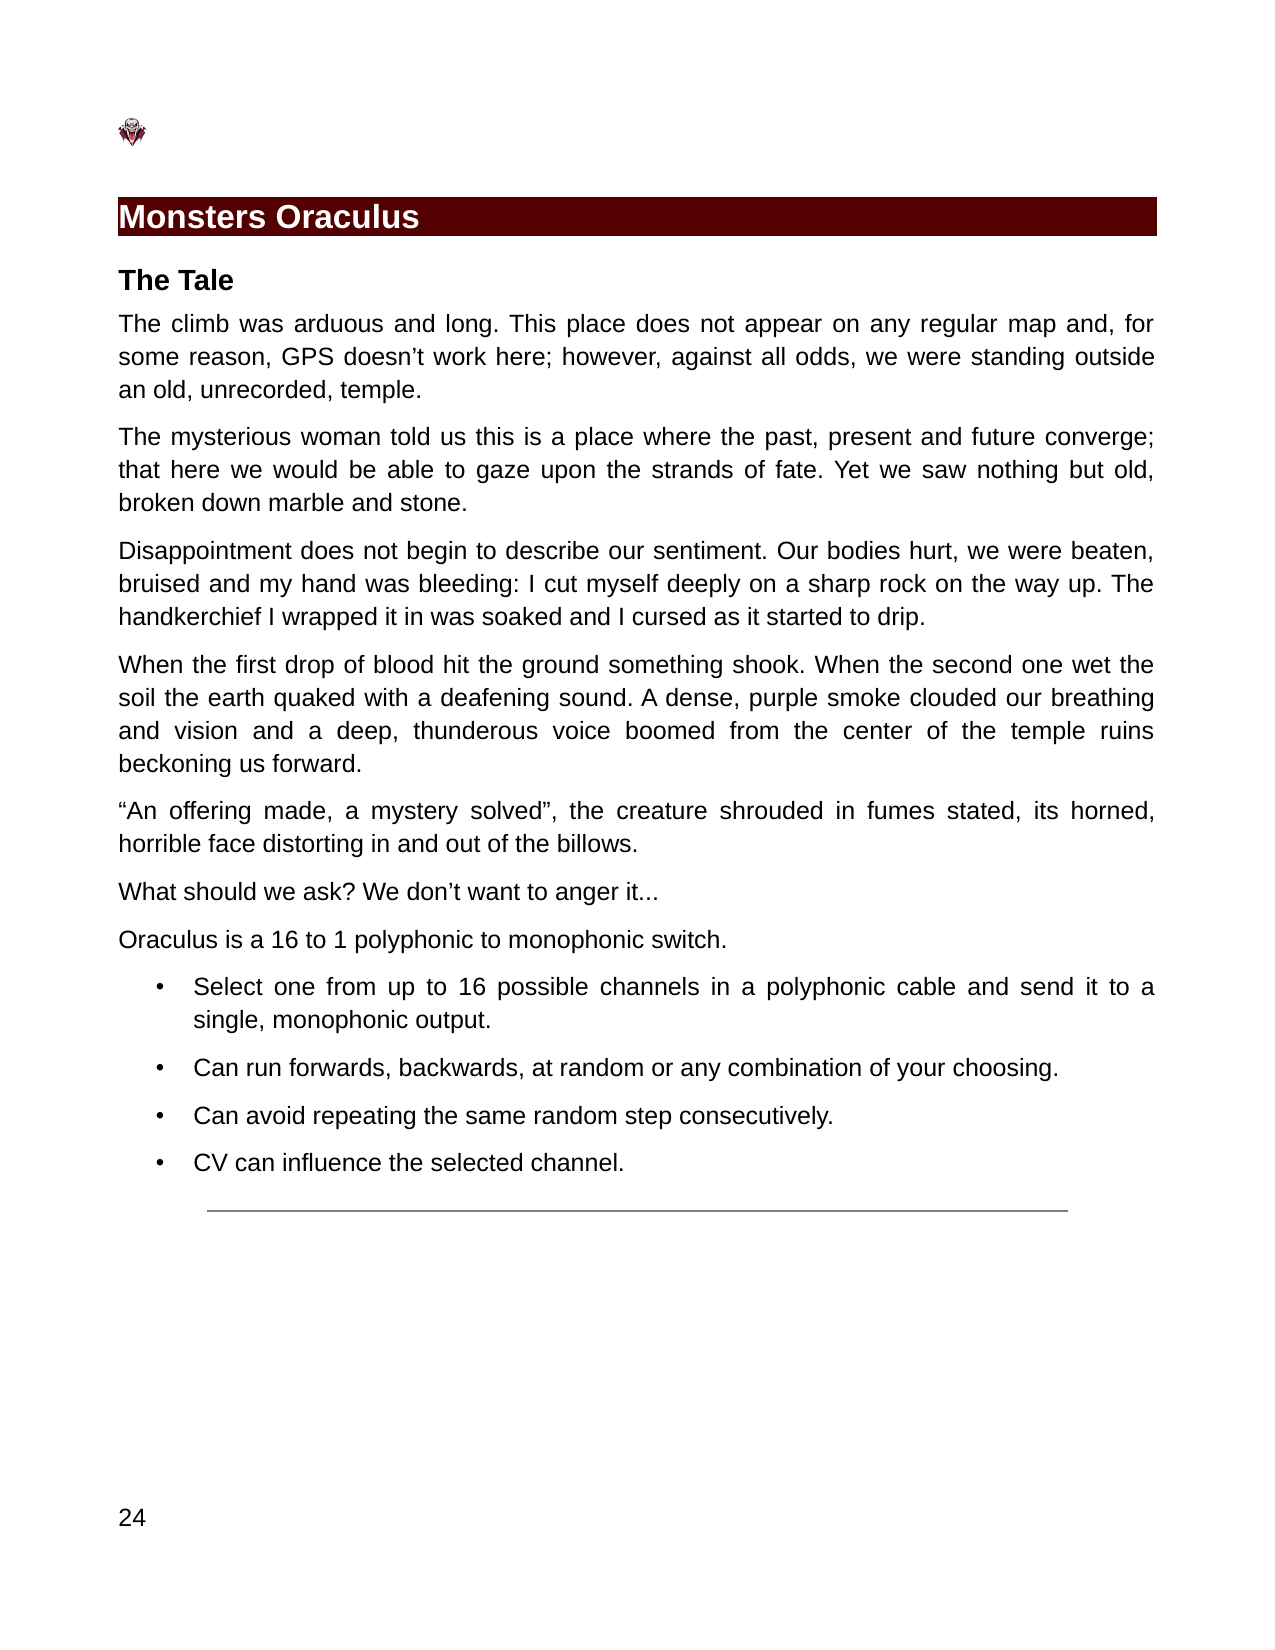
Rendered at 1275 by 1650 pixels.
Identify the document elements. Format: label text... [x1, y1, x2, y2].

subtitle The Tale [118, 263, 1157, 296]
text “An offering made, a mystery solved”, the creature shrouded in fumes stated, its horned, horrible face distorting in and out of the billows. [118, 796, 1157, 858]
list Select one from up to 16 possible channels in a polyphonic cable and send it to a single, monophonic output. [156, 972, 1157, 1034]
text When the first drop of blood hit the ground something shook. When the second one wet the soil the earth quaked with a deafening sound. A dense, purple smoke clouded our breathing and vision and a deep, thunderous voice boomed from the center of the temple ruins beckoning us forward. [118, 650, 1157, 777]
list CV can influence the selected channel. [156, 1148, 1157, 1177]
text The climb was arduous and long. This place does not appear on any regular map and, for some reason, GPS doesn’t work here; however, against all odds, we were standing outside an old, unrecorded, temple. [118, 309, 1157, 403]
subtitle Monsters Oraculus [118, 197, 1157, 236]
text What should we ask? We don’t want to anger it... [118, 877, 1157, 906]
text Oraculus is a 16 to 1 polyphonic to monophonic switch. [118, 924, 1157, 953]
text Disappointment does not begin to describe our sentiment. Our bodies hurt, we were beaten, bruised and my hand was bleeding: I cut myself deeply on a sharp rock on the way up. The handkerchief I wrapped it in was soaked and I cursed as it started to drip. [118, 536, 1157, 631]
list Can run forwards, backwards, at random or any combination of your choosing. [156, 1053, 1157, 1082]
text The mysterious woman told us this is a place where the past, present and future converge; that here we would be able to gaze upon the strands of fate. Yet we saw nothing but old, broken down marble and stone. [118, 422, 1157, 517]
list Can avoid repeating the same random step consecutively. [156, 1101, 1157, 1129]
